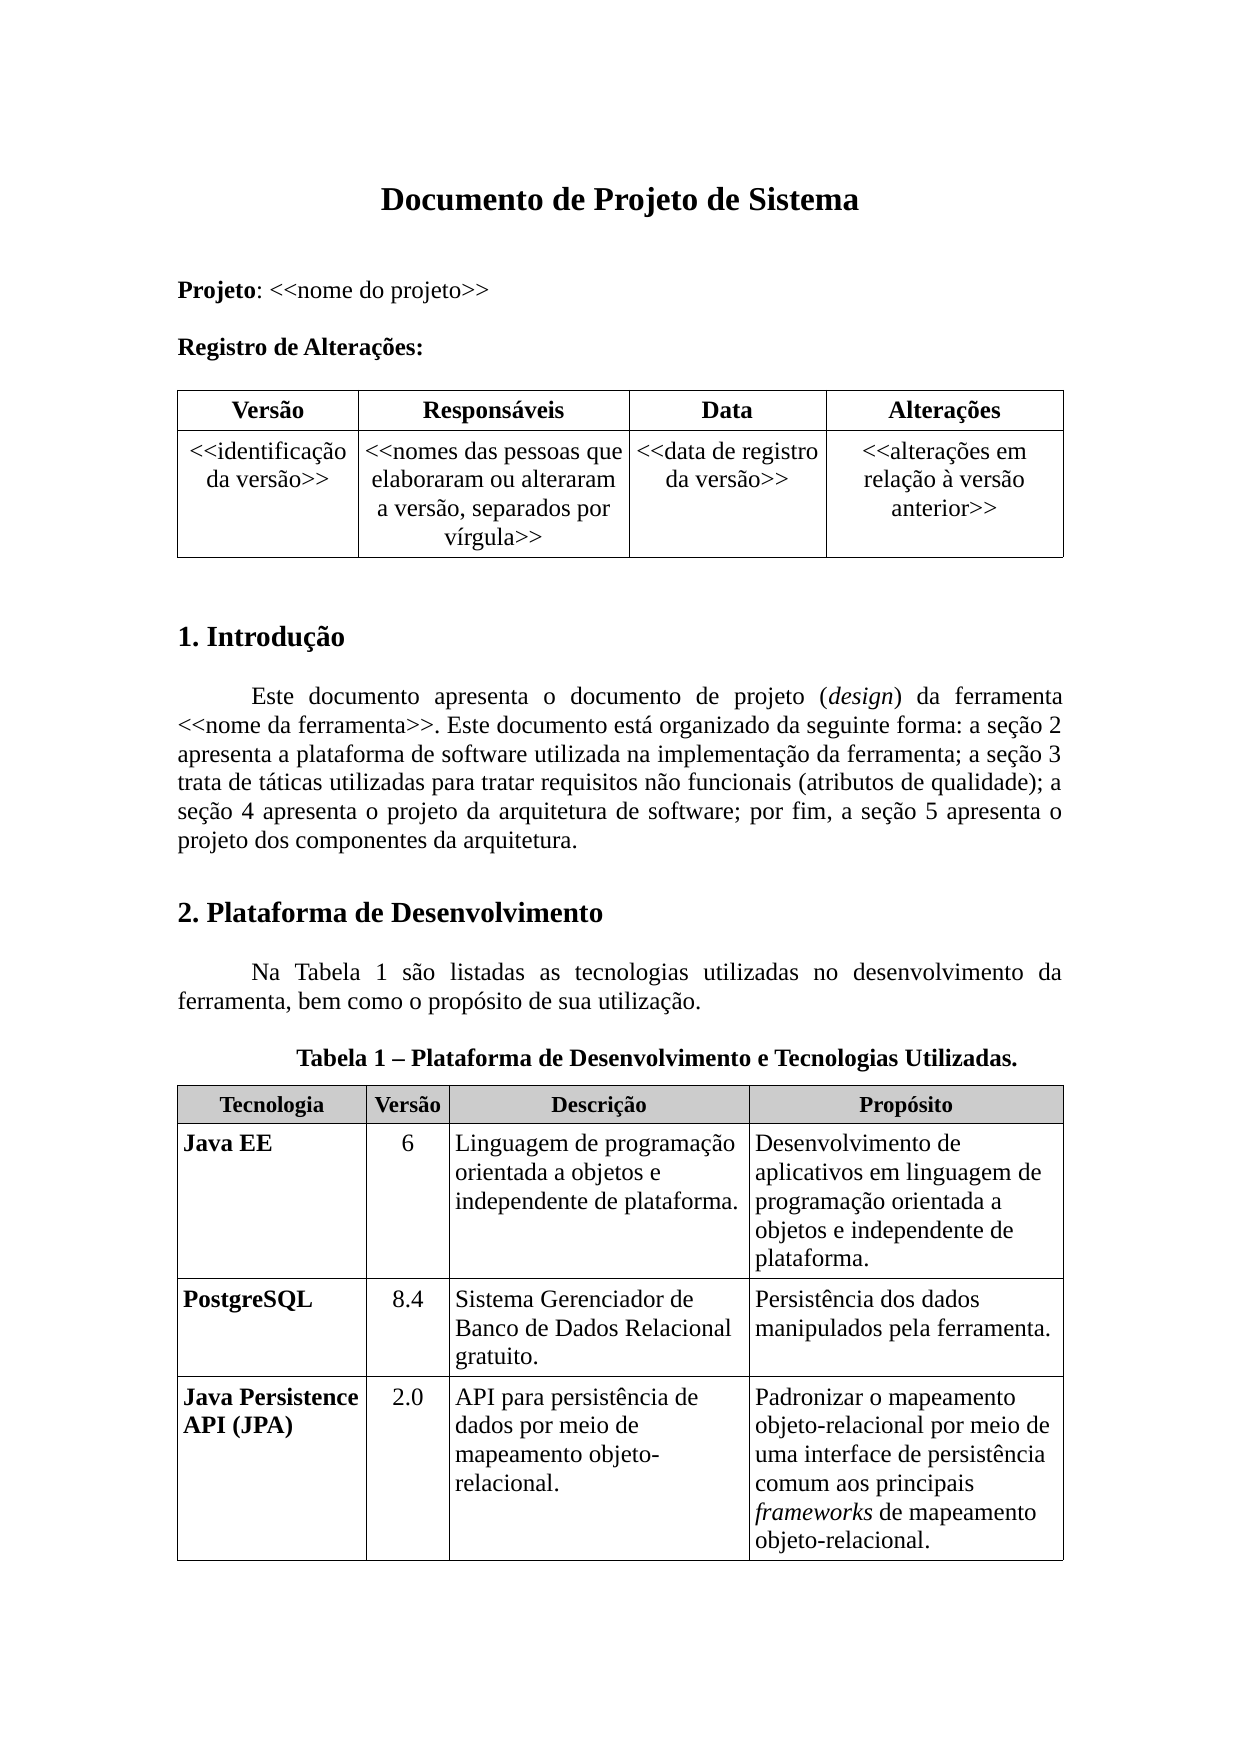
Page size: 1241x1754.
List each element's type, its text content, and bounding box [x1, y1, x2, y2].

table_cell 2.0 [367, 1377, 449, 1560]
table_cell Linguagem de programação orientada a objetos e independente de plataforma. [450, 1124, 749, 1278]
table_cell Sistema Gerenciador de Banco de Dados Relacional gratuito. [450, 1279, 749, 1376]
text Tabela 1 – Plataforma de Desenvolvimento e Tecnologias Utilizadas. [177, 1043, 1063, 1072]
table_cell Padronizar o mapeamento objeto-relacional por meio de uma interface de persistência comum aos principais frameworks de mapeamento objeto-relacional. [750, 1377, 1063, 1560]
text 1. Introdução [177, 619, 1063, 652]
text Documento de Projeto de Sistema [177, 179, 1063, 217]
table_cell Persistência dos dados manipulados pela ferramenta. [750, 1279, 1063, 1376]
table_cell <<alterações em relação à versão anterior>> [827, 431, 1063, 557]
table_header Propósito [750, 1086, 1063, 1123]
table_cell <<nomes das pessoas que elaboraram ou alteraram a versão, separados por vírgula>> [359, 431, 629, 557]
table_cell API para persistência de dados por meio de mapeamento objeto-relacional. [450, 1377, 749, 1560]
text 2. Plataforma de Desenvolvimento [177, 895, 1063, 928]
table_header Responsáveis [359, 391, 629, 430]
table_cell PostgreSQL [178, 1279, 366, 1376]
table_cell Java EE [178, 1124, 366, 1278]
text Projeto: <<nome do projeto>> [177, 275, 1063, 303]
text Este documento apresenta o documento de projeto (design) da ferramenta <<nome da ferramenta>>. Este documento está organizado da seguinte forma: a seção 2 apresenta a plataforma de software utilizada na implementação da ferramenta; a seção 3 trata de táticas utilizadas para tratar requisitos não funcionais (atributos de qualidade); a seção 4 apresenta o projeto da arquitetura de software; por fim, a seção 5 apresenta o projeto dos componentes da arquitetura. [177, 681, 1063, 854]
text Na Tabela 1 são listadas as tecnologias utilizadas no desenvolvimento da ferramenta, bem como o propósito de sua utilização. [177, 957, 1063, 1015]
table_header Descrição [450, 1086, 749, 1123]
table_cell <<data de registro da versão>> [630, 431, 826, 557]
table_header Versão [367, 1086, 449, 1123]
table_header Data [630, 391, 826, 430]
table_cell 6 [367, 1124, 449, 1278]
table_cell <<identificação da versão>> [178, 431, 358, 557]
table_header Tecnologia [178, 1086, 366, 1123]
table_cell Java Persistence API (JPA) [178, 1377, 366, 1560]
table_header Versão [178, 391, 358, 430]
table_cell 8.4 [367, 1279, 449, 1376]
table_header Alterações [827, 391, 1063, 430]
table_cell Desenvolvimento de aplicativos em linguagem de programação orientada a objetos e independente de plataforma. [750, 1124, 1063, 1278]
text Registro de Alterações: [177, 332, 1063, 361]
